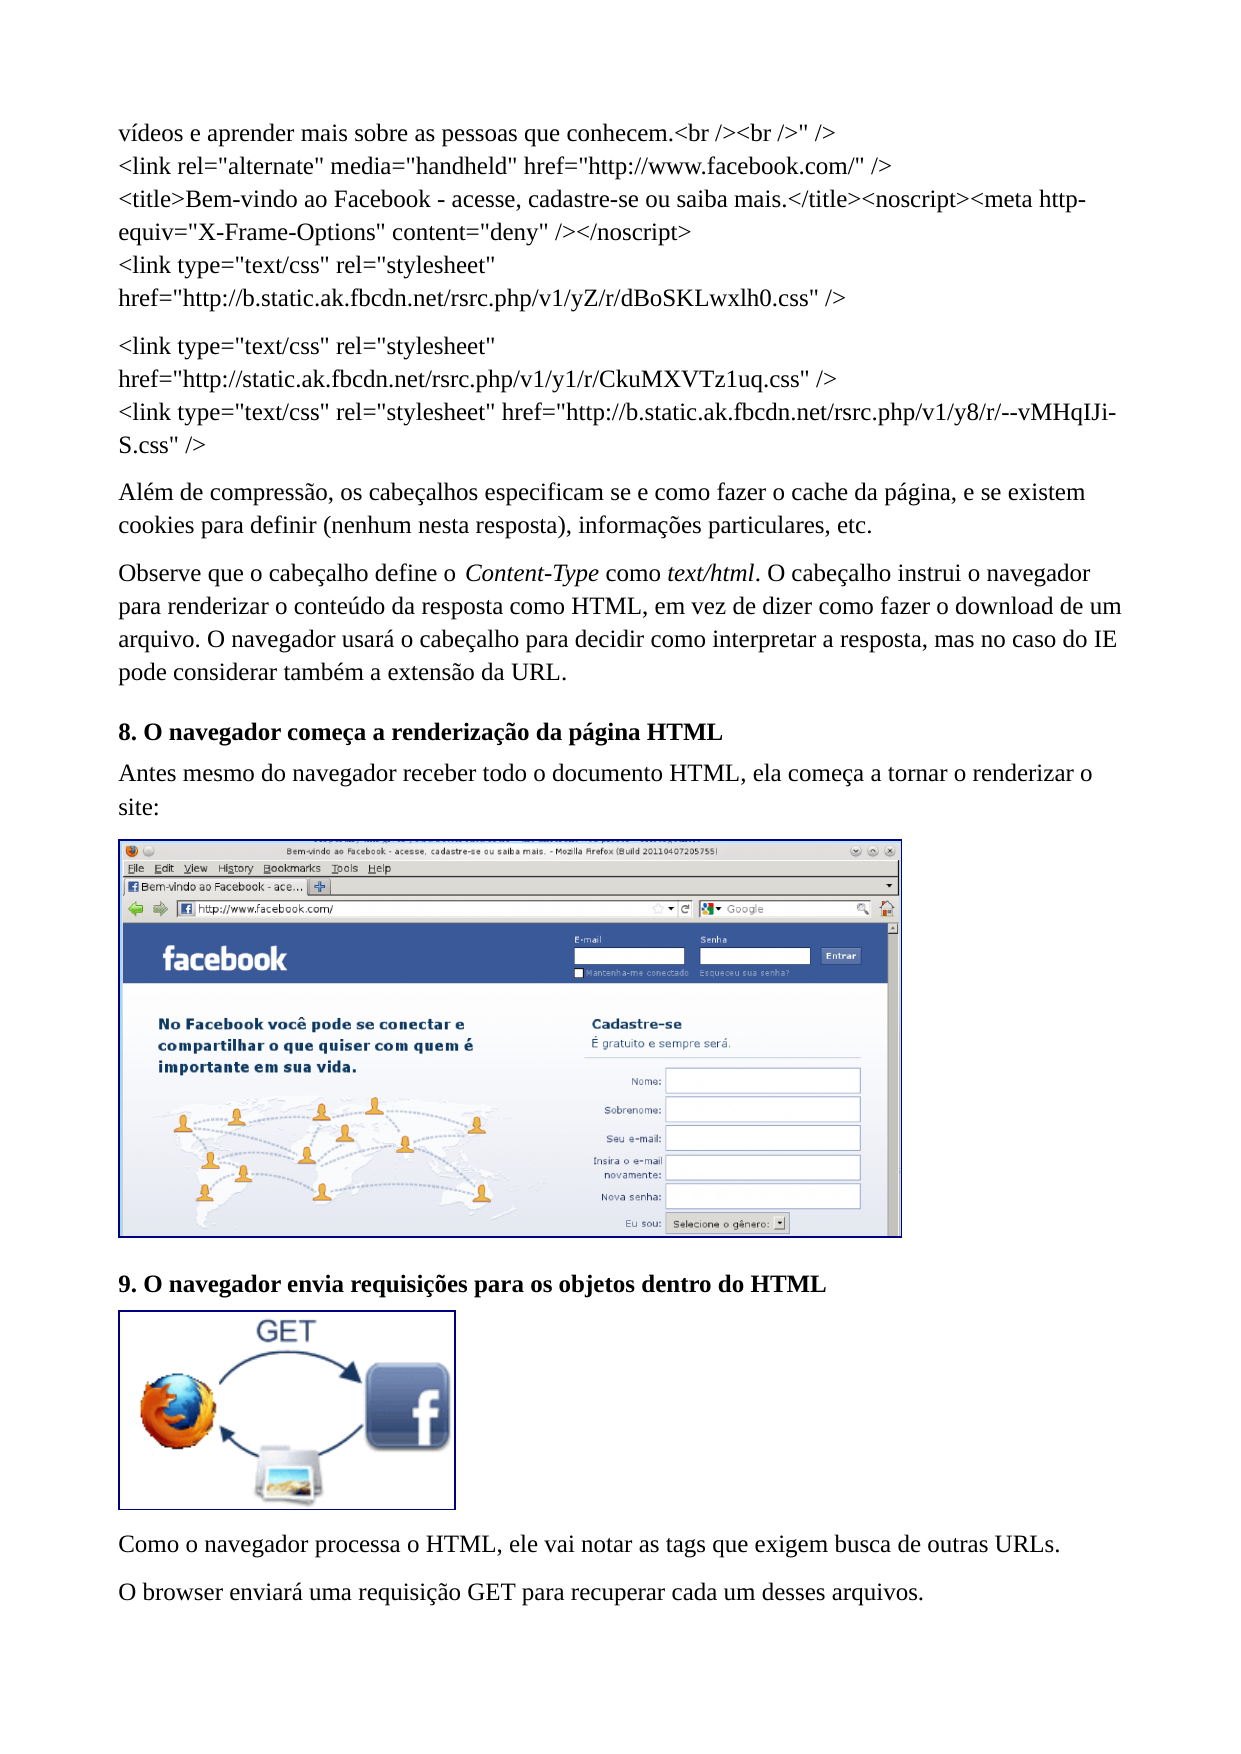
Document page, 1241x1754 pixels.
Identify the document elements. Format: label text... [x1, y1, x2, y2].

text O browser enviará uma requisição GET para recuperar cada um desses arquivos. [118, 1577, 1122, 1605]
text Antes mesmo do navegador receber todo o documento HTML, ela começa a tornar o renderizar o site: [118, 758, 1122, 820]
picture [120, 1312, 454, 1509]
picture [120, 841, 901, 1236]
text Observe que o cabeçalho define o Content-Type como text/html. O cabeçalho instrui o navegador para renderizar o conteúdo da resposta como HTML, em vez de dizer como fazer o download de um arquivo. O navegador usará o cabeçalho para decidir como interpretar a resposta, mas no caso do IE pode considerar também a extensão da URL. [118, 558, 1122, 686]
text vídeos e aprender mais sobre as pessoas que conhecem.<br /><br />" /> <link rel="alternate" media="handheld" href="http://www.facebook.com/" /> <title>Bem-vindo ao Facebook - acesse, cadastre-se ou saiba mais.</title><noscript><meta http-equiv="X-Frame-Options" content="deny" /></noscript> <link type="text/css" rel="stylesheet" href="http://b.static.ak.fbcdn.net/rsrc.php/v1/yZ/r/dBoSKLwxlh0.css" /> [118, 118, 1122, 312]
text Como o navegador processa o HTML, ele vai notar as tags que exigem busca de outras URLs. [118, 1529, 1122, 1558]
text Além de compressão, os cabeçalhos especificam se e como fazer o cache da página, e se existem cookies para definir (nenhum nesta resposta), informações particulares, etc. [118, 477, 1122, 539]
subtitle 8. O navegador começa a renderização da página HTML [118, 717, 1122, 746]
text <link type="text/css" rel="stylesheet" href="http://static.ak.fbcdn.net/rsrc.php/v1/y1/r/CkuMXVTz1uq.css" /> <link type="text/css" rel="stylesheet" href="http://b.static.ak.fbcdn.net/rsrc.php/v1/y8/r/--vMHqIJi-S.css" /> [118, 331, 1122, 459]
subtitle 9. O navegador envia requisições para os objetos dentro do HTML [118, 1269, 1122, 1298]
